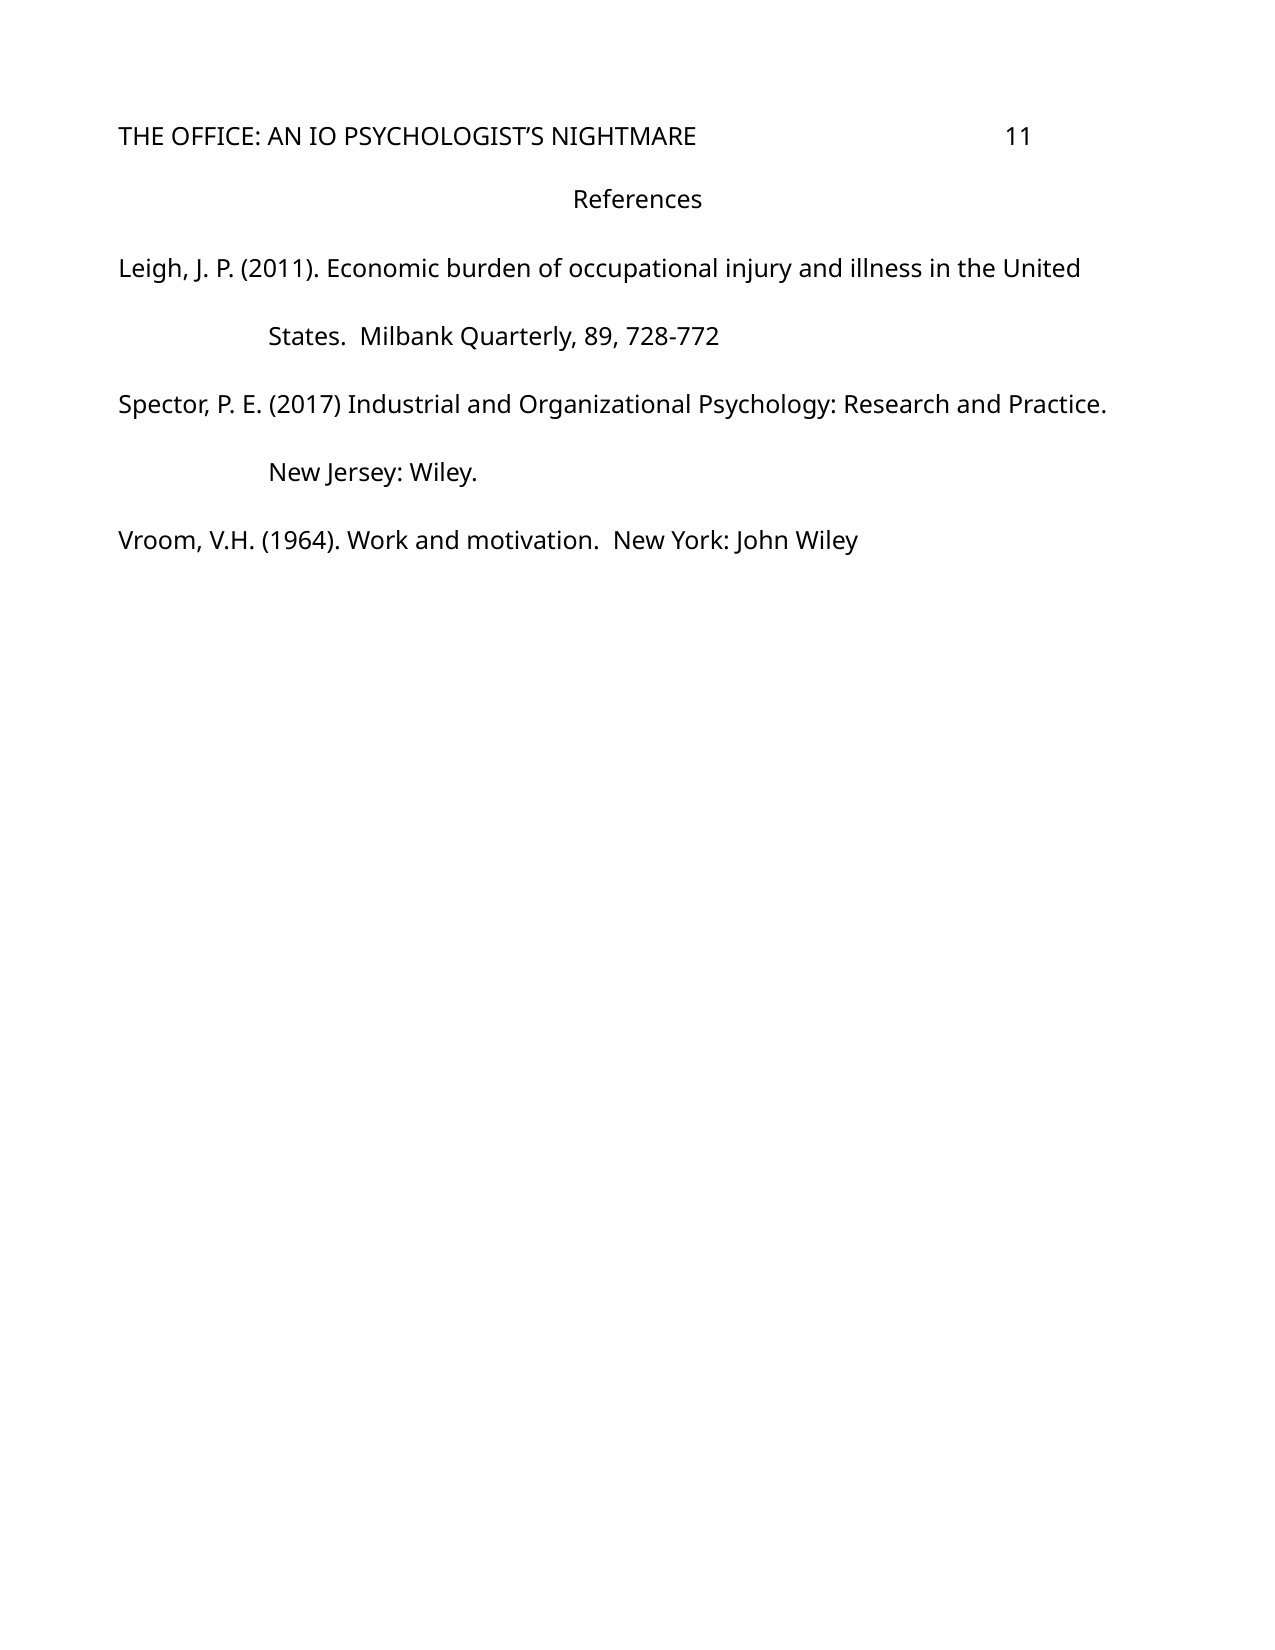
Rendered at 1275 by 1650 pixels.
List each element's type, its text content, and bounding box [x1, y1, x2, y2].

text References [118, 182, 1157, 216]
text Spector, P. E. (2017) Industrial and Organizational Psychology: Research and Practice. New Jersey: Wiley. [118, 387, 1157, 489]
text Leigh, J. P. (2011). Economic burden of occupational injury and illness in the United States. Milbank Quarterly, 89, 728-772 [118, 250, 1157, 352]
text Vroom, V.H. (1964). Work and motivation. New York: John Wiley [118, 523, 1157, 557]
